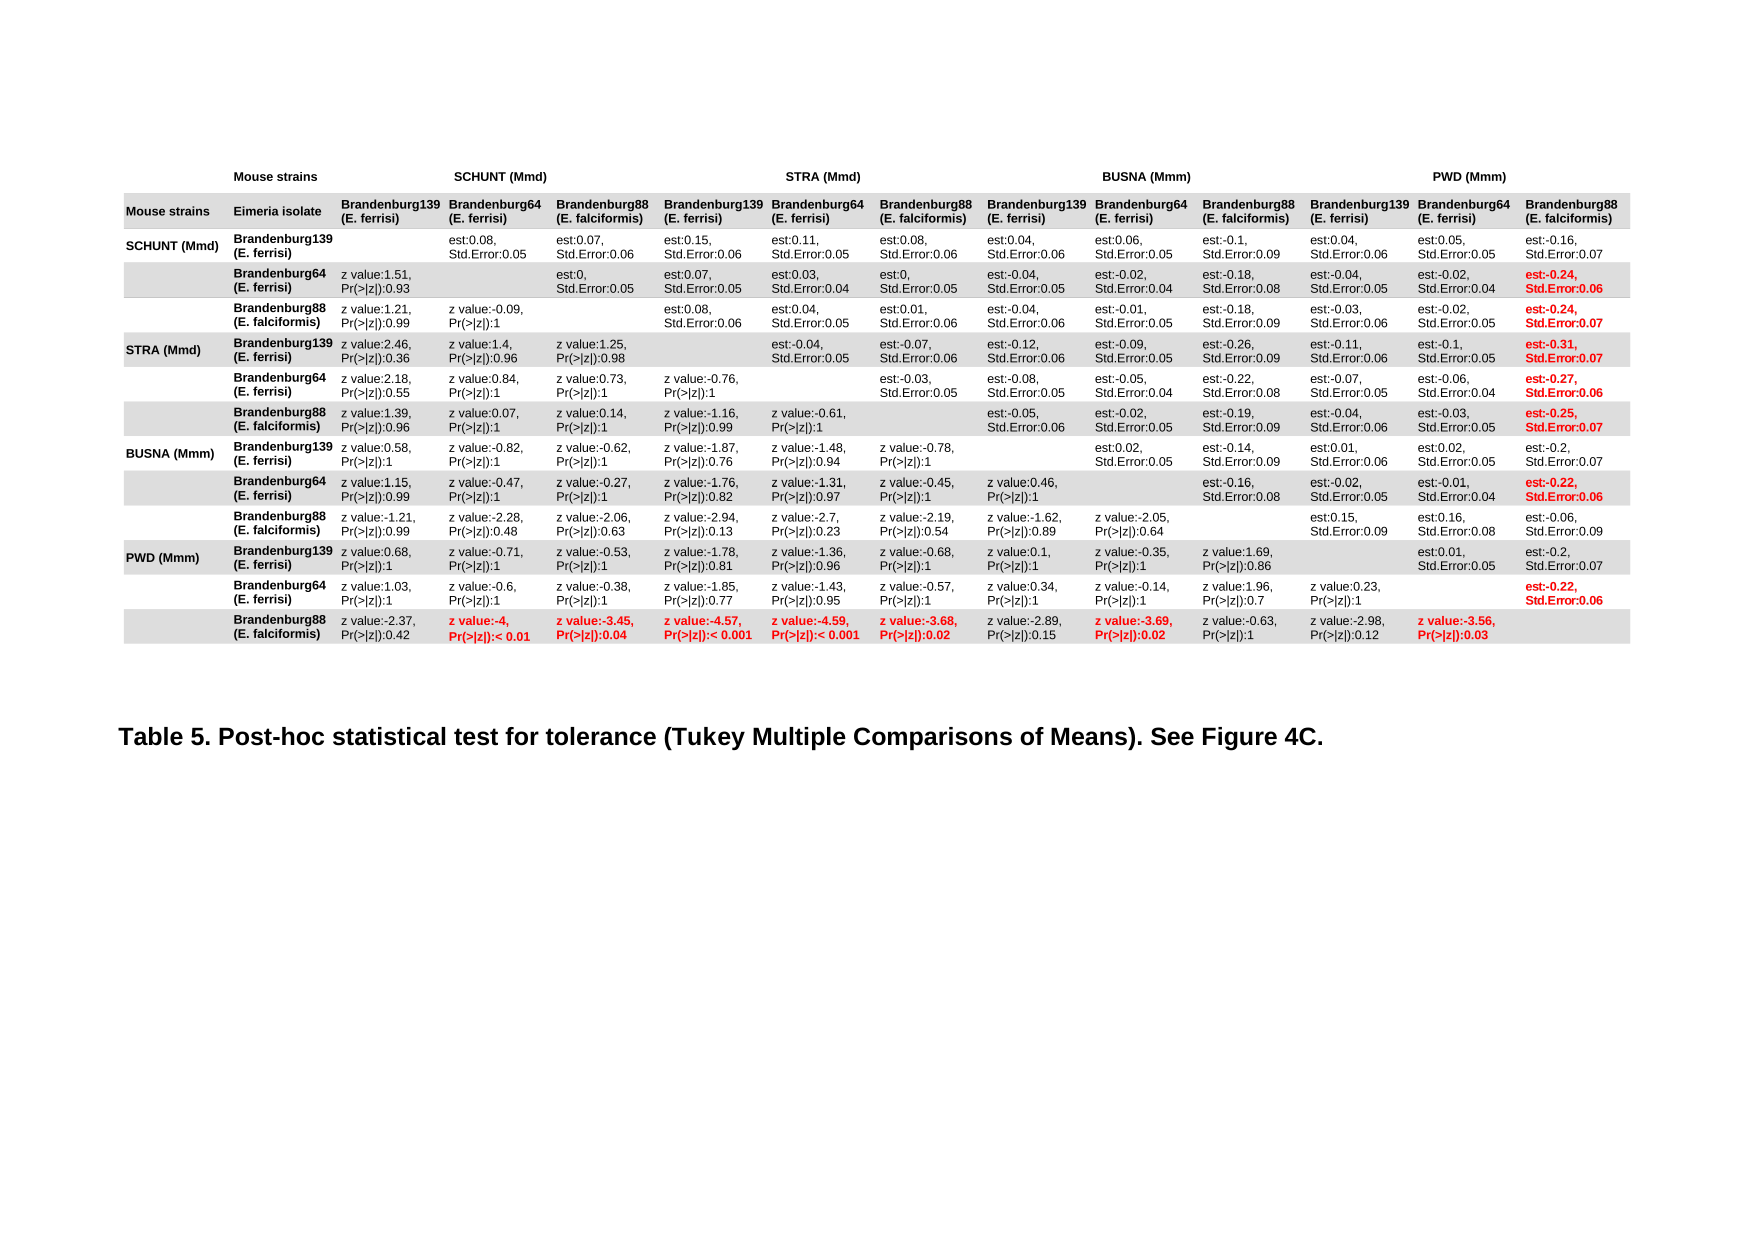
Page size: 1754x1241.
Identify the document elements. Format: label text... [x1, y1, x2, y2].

text Table 5. Post-hoc statistical test for tolerance (Tukey Multiple Comparisons of Means). See Figure 4C. [118, 722, 1636, 751]
picture [123, 172, 1631, 644]
